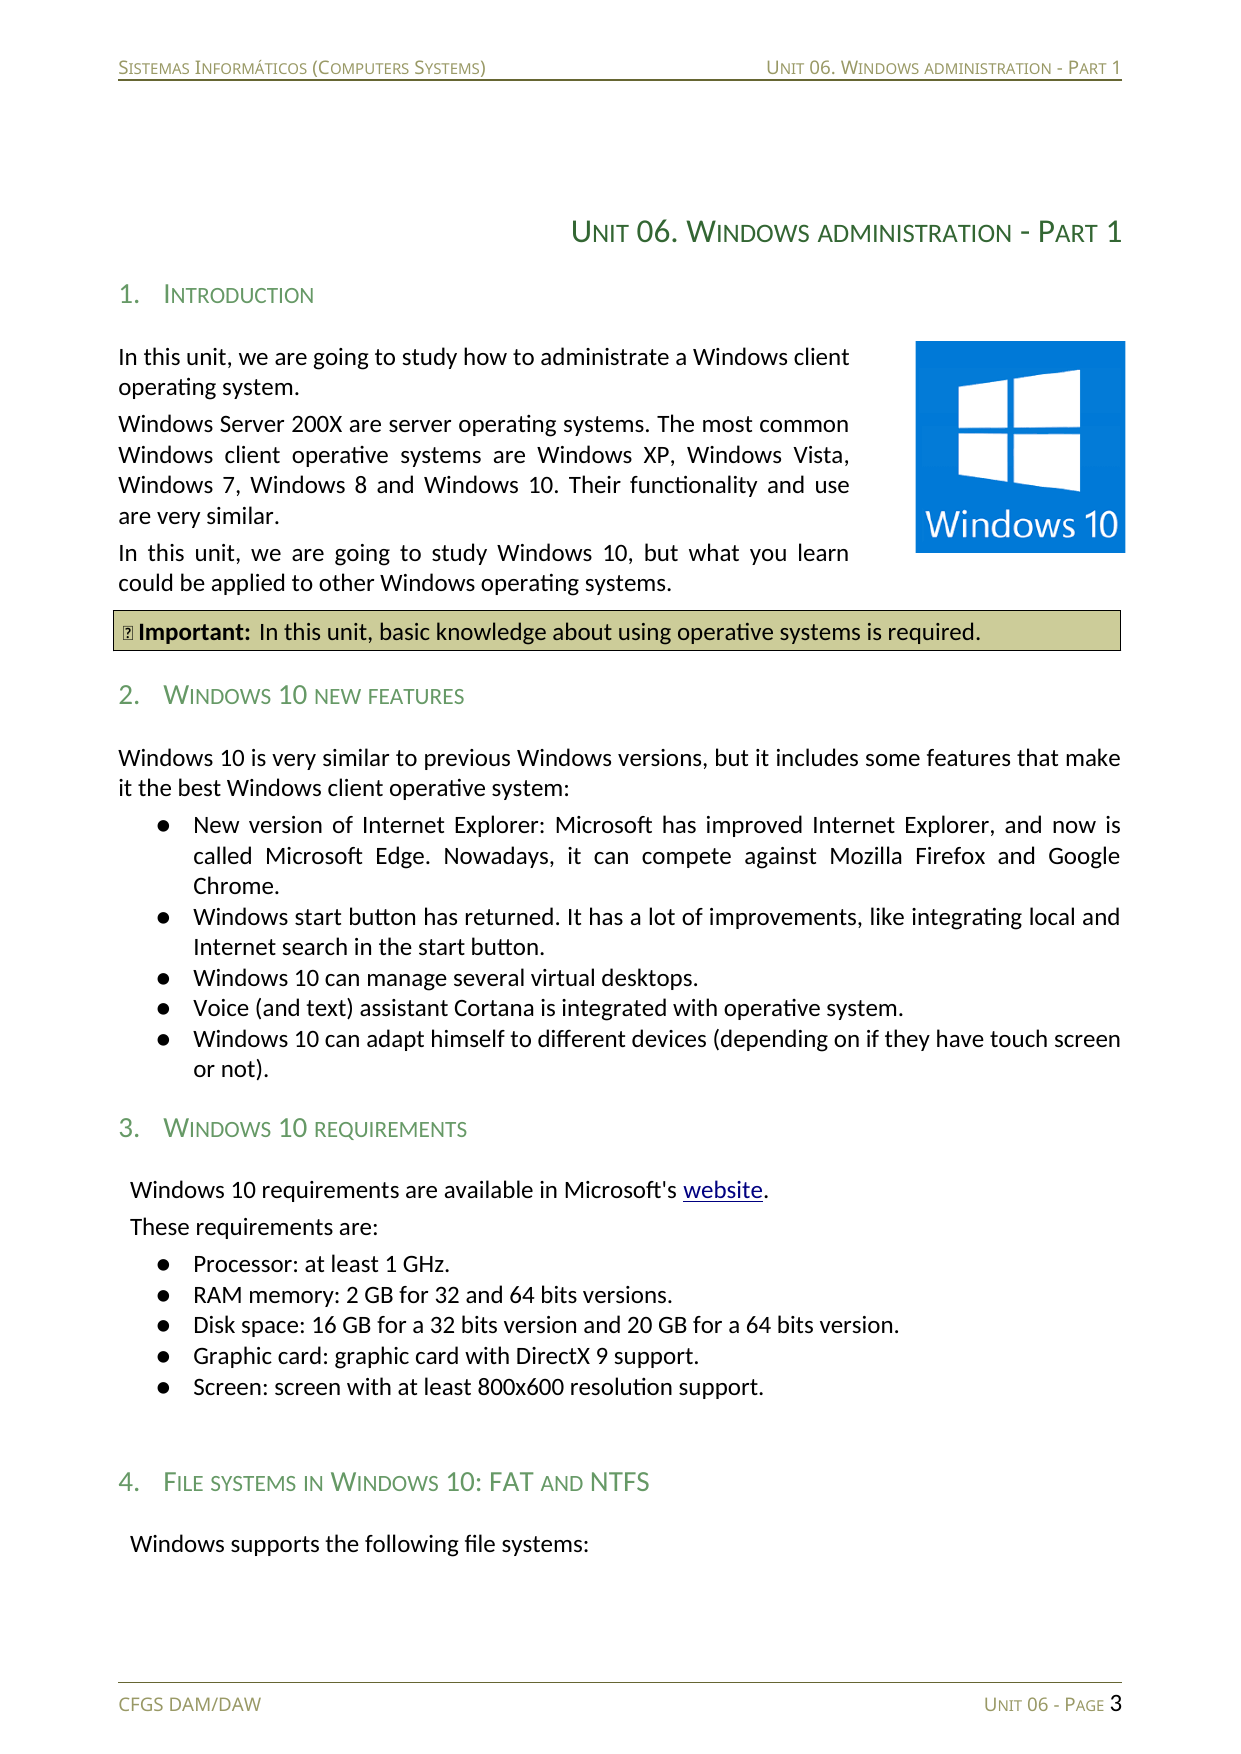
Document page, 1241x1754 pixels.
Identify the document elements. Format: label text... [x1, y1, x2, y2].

list Screen: screen with at least 800x600 resolution support. [156, 1371, 1122, 1401]
text In this unit, we are going to study how to administrate a Windows client operating system. [118, 341, 915, 402]
list Windows start button has returned. It has a lot of improvements, like integrating local and Internet search in the start button. [156, 901, 1122, 962]
list Disk space: 16 GB for a 32 bits version and 20 GB for a 64 bits version. [156, 1309, 1122, 1340]
text Windows supports the following file systems: [118, 1529, 1122, 1559]
list Windows 10 can manage several virtual desktops. [156, 962, 1122, 992]
list Processor: at least 1 GHz. [156, 1248, 1122, 1279]
text Windows 10 requirements are available in Microsoft's website. [118, 1174, 1122, 1205]
list Voice (and text) assistant Cortana is integrated with operative system. [156, 992, 1122, 1023]
text 📖 Important: In this unit, basic knowledge about using operative systems is required. [114, 611, 1120, 650]
subtitle Windows 10 new features [118, 676, 1122, 712]
list Graphic card: graphic card with DirectX 9 support. [156, 1340, 1122, 1371]
list RAM memory: 2 GB for 32 and 64 bits versions. [156, 1279, 1122, 1309]
subtitle Introduction [118, 275, 1122, 311]
text Unit 06. Windows administration - Part 1 [118, 210, 1122, 250]
text These requirements are: [118, 1212, 1122, 1242]
picture [915, 341, 1126, 553]
subtitle Windows 10 requirements [118, 1109, 1122, 1144]
subtitle File systems in Windows 10: FAT and NTFS [118, 1463, 1122, 1498]
text Windows 10 is very similar to previous Windows versions, but it includes some features that make it the best Windows client operative system: [118, 742, 1122, 803]
list New version of Internet Explorer: Microsoft has improved Internet Explorer, and now is called Microsoft Edge. Nowadays, it can compete against Mozilla Firefox and Google Chrome. [156, 809, 1122, 901]
list Windows 10 can adapt himself to different devices (depending on if they have touch screen or not). [156, 1023, 1122, 1084]
text In this unit, we are going to study Windows 10, but what you learn could be applied to other Windows operating systems. [118, 537, 1122, 598]
text Windows Server 200X are server operating systems. The most common Windows client operative systems are Windows XP, Windows Vista, Windows 7, Windows 8 and Windows 10. Their functionality and use are very similar. [118, 408, 915, 531]
